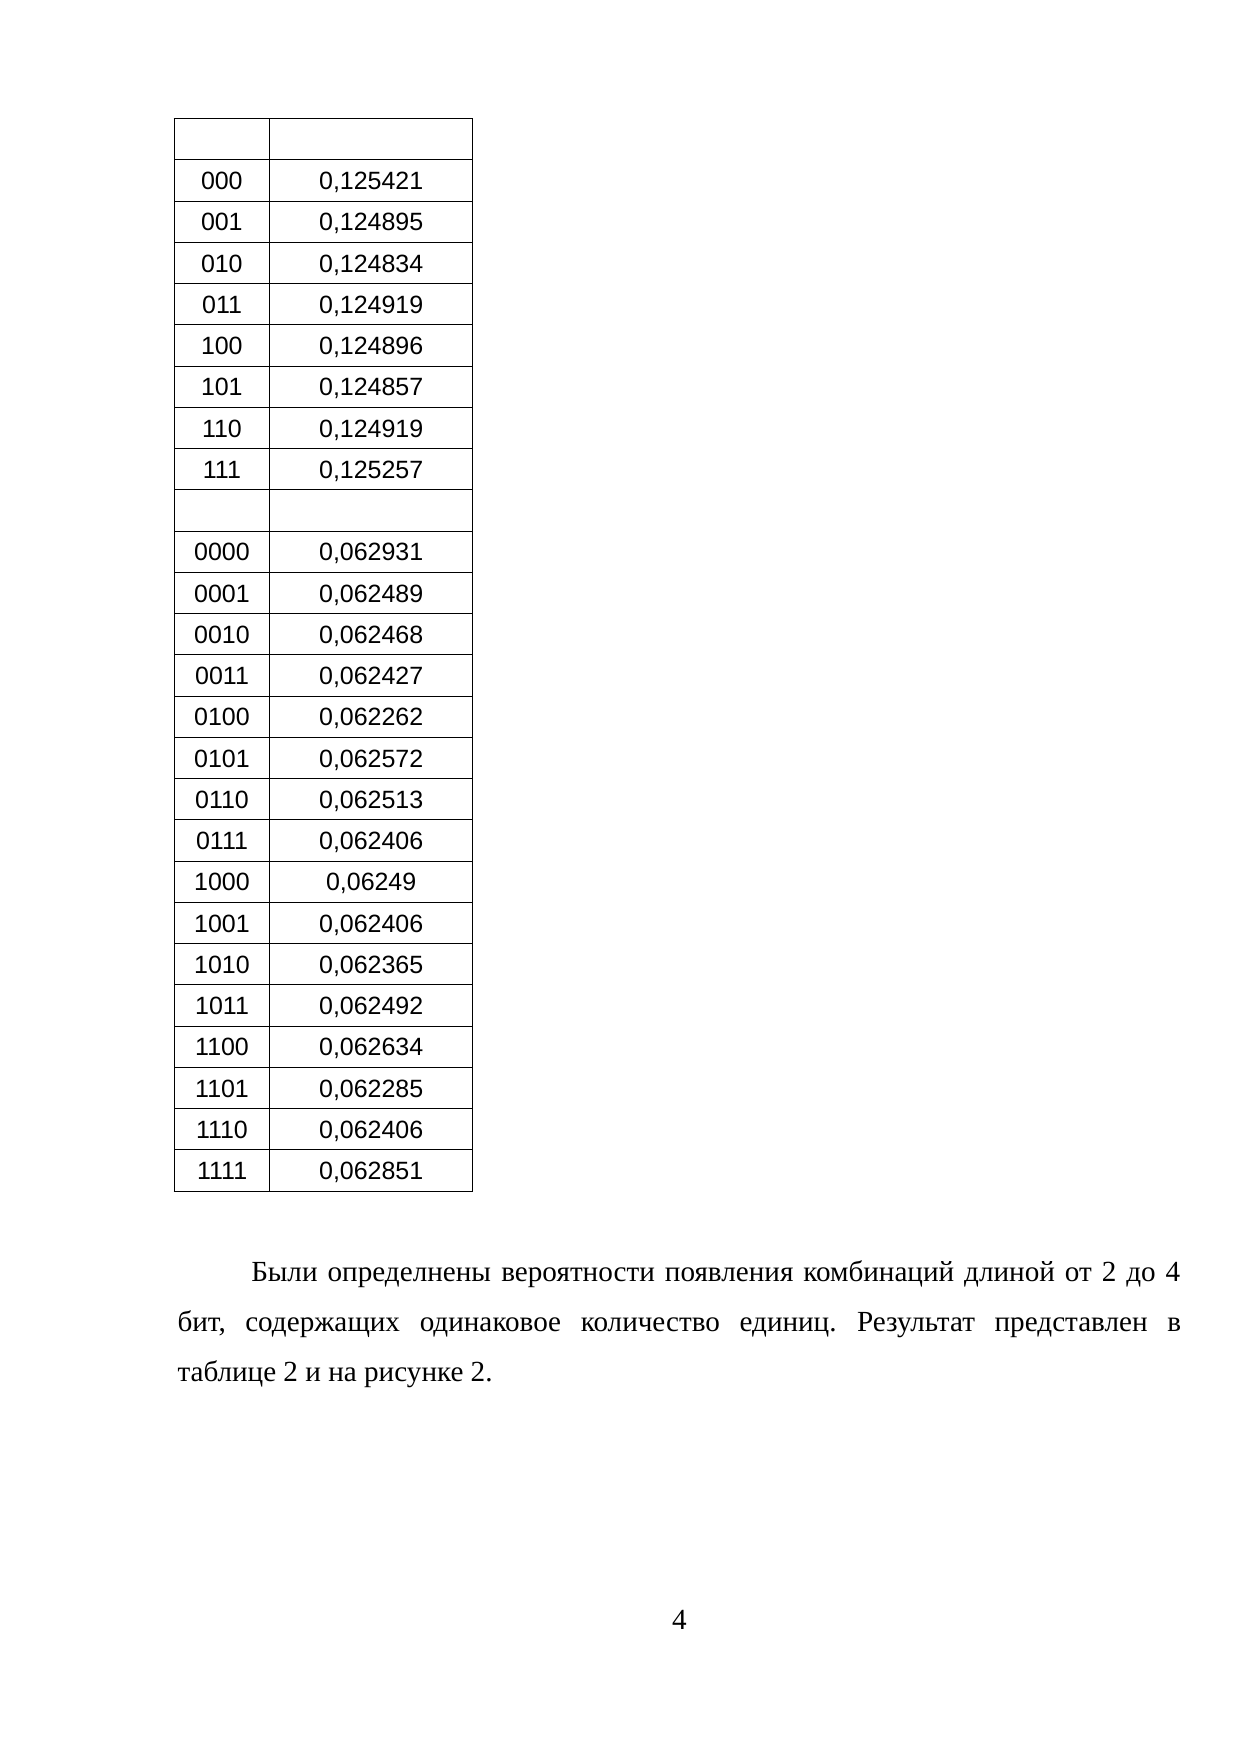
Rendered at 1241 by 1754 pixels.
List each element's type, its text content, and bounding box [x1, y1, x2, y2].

table_cell 0,062406 [270, 1109, 472, 1149]
table_cell [175, 490, 269, 531]
table_cell 0011 [175, 655, 269, 696]
table_cell [270, 490, 472, 531]
table_cell 0100 [175, 697, 269, 737]
table_cell 1110 [175, 1109, 269, 1149]
table_cell 1010 [175, 944, 269, 984]
table_cell 0,062634 [270, 1027, 472, 1067]
table_cell 110 [175, 408, 269, 448]
table_cell 0,062406 [270, 903, 472, 943]
table_cell 0,062262 [270, 697, 472, 737]
table_cell 0,062931 [270, 532, 472, 572]
table_cell 111 [175, 449, 269, 489]
table_cell 1111 [175, 1150, 269, 1191]
table_cell 001 [175, 202, 269, 242]
table_cell 0,124919 [270, 284, 472, 324]
table_cell [270, 119, 472, 159]
table_cell 000 [175, 160, 269, 201]
table_cell 0,124857 [270, 367, 472, 407]
table_cell 0,062492 [270, 985, 472, 1026]
table_cell 0,124896 [270, 325, 472, 366]
table_cell 0,062427 [270, 655, 472, 696]
table_cell 0010 [175, 614, 269, 654]
table_cell 100 [175, 325, 269, 366]
table_cell 0000 [175, 532, 269, 572]
table_cell 0,062572 [270, 738, 472, 778]
table_cell 1101 [175, 1068, 269, 1108]
table_cell 101 [175, 367, 269, 407]
table_cell 0110 [175, 779, 269, 819]
table_cell 0,062513 [270, 779, 472, 819]
table_cell 0,124895 [270, 202, 472, 242]
table_cell 0,124919 [270, 408, 472, 448]
table_cell 0,124834 [270, 243, 472, 283]
table_cell 0111 [175, 820, 269, 861]
table_cell [175, 119, 269, 159]
table_cell 0,06249 [270, 862, 472, 902]
table_cell 0,062406 [270, 820, 472, 861]
table_cell 0,062468 [270, 614, 472, 654]
table_cell 010 [175, 243, 269, 283]
table_cell 1001 [175, 903, 269, 943]
table_cell 0,062365 [270, 944, 472, 984]
table_cell 1011 [175, 985, 269, 1026]
text Были определнены вероятности появления комбинаций длиной от 2 до 4 бит, содержащих одинаковое количество единиц. Результат представлен в таблице 2 и на рисунке 2. [177, 1254, 1181, 1388]
table_cell 1100 [175, 1027, 269, 1067]
table_cell 0,125257 [270, 449, 472, 489]
table_cell 0,062285 [270, 1068, 472, 1108]
table_cell 0101 [175, 738, 269, 778]
table_cell 0,062489 [270, 573, 472, 613]
table_cell 011 [175, 284, 269, 324]
table_cell 1000 [175, 862, 269, 902]
table_cell 0,125421 [270, 160, 472, 201]
table_cell 0,062851 [270, 1150, 472, 1191]
table_cell 0001 [175, 573, 269, 613]
